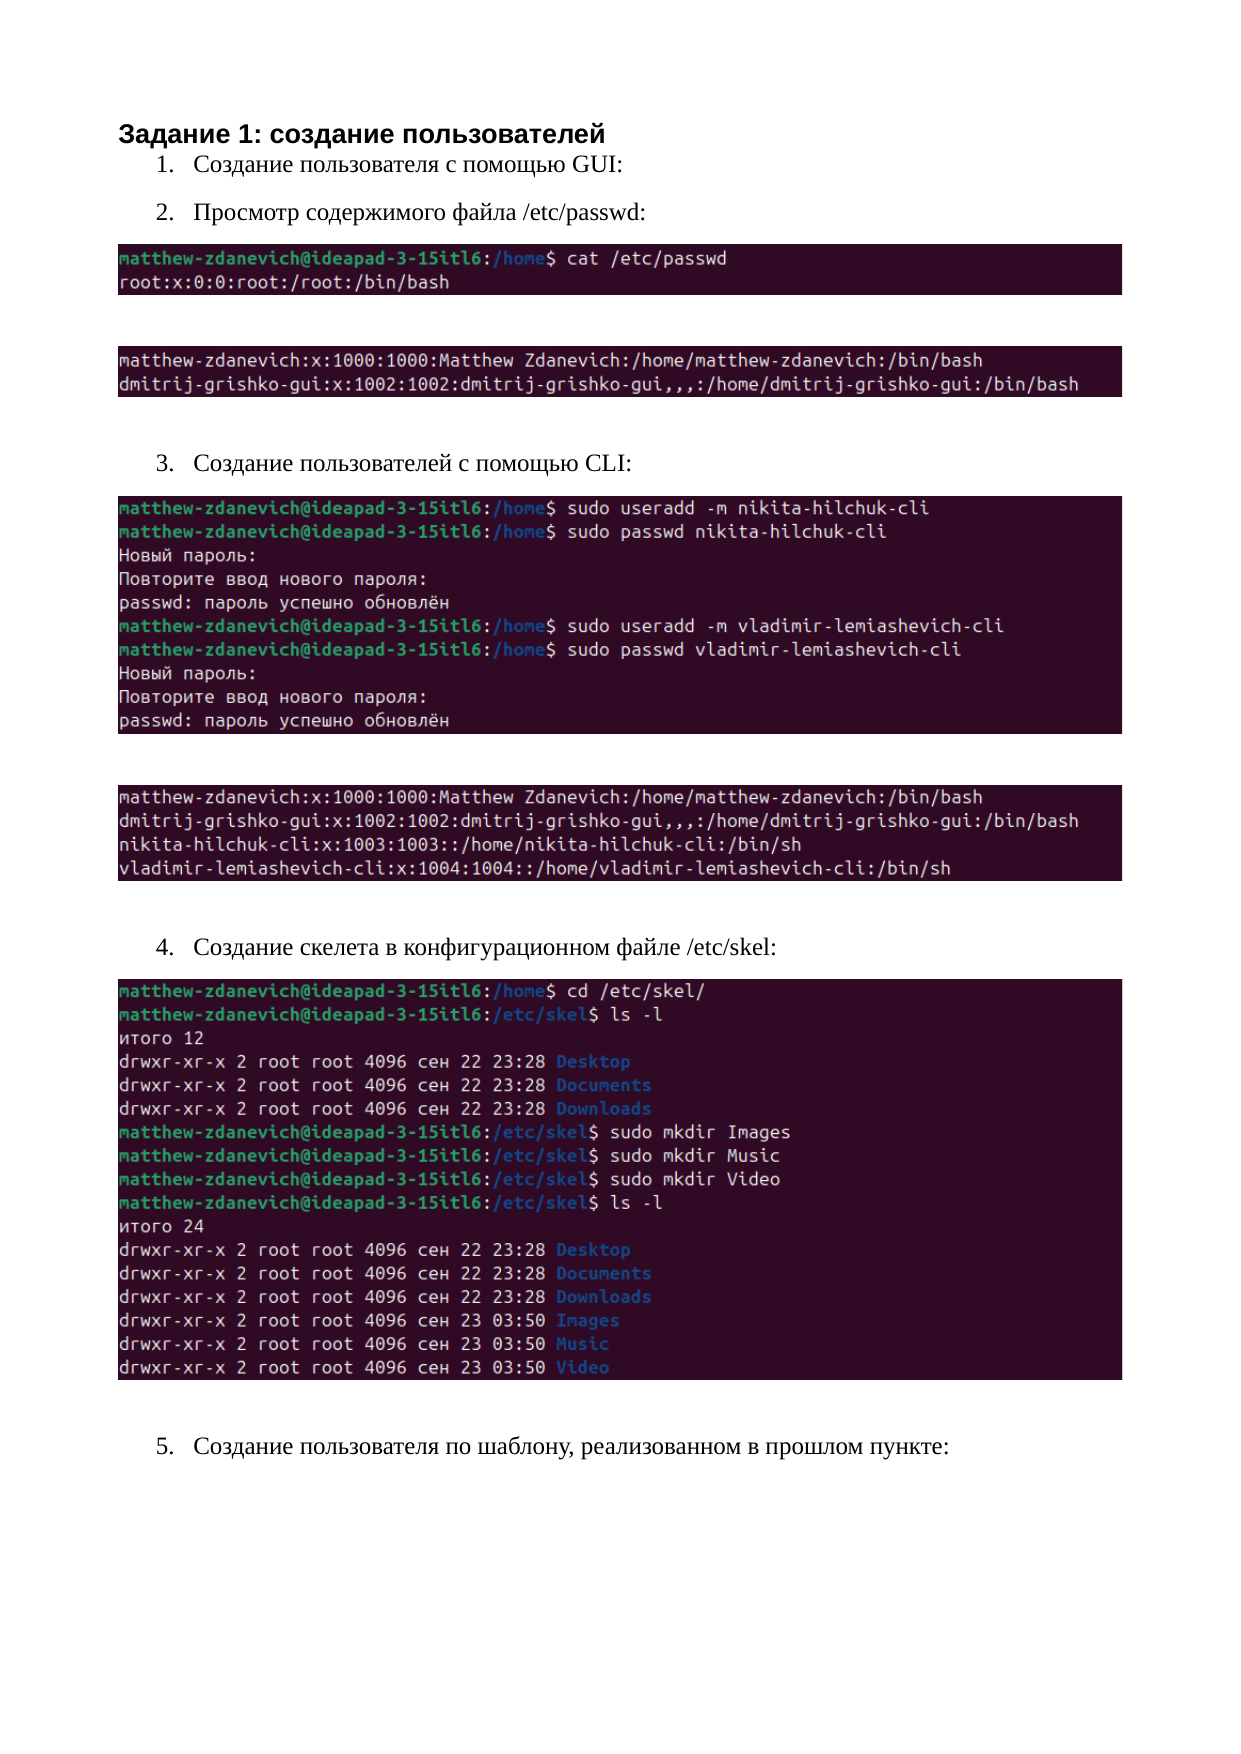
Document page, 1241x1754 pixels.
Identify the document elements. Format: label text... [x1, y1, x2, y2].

list Создание пользователя с помощью GUI: [156, 149, 1122, 178]
list Создание скелета в конфигурационном файле /etc/skel: [156, 932, 1122, 961]
list Просмотр содержимого файла /etc/passwd: [156, 197, 1122, 226]
subtitle Задание 1: создание пользователей [118, 118, 1122, 149]
list Создание пользователей с помощью CLI: [156, 448, 1122, 477]
list Создание пользователя по шаблону, реализованном в прошлом пункте: [156, 1431, 1122, 1460]
